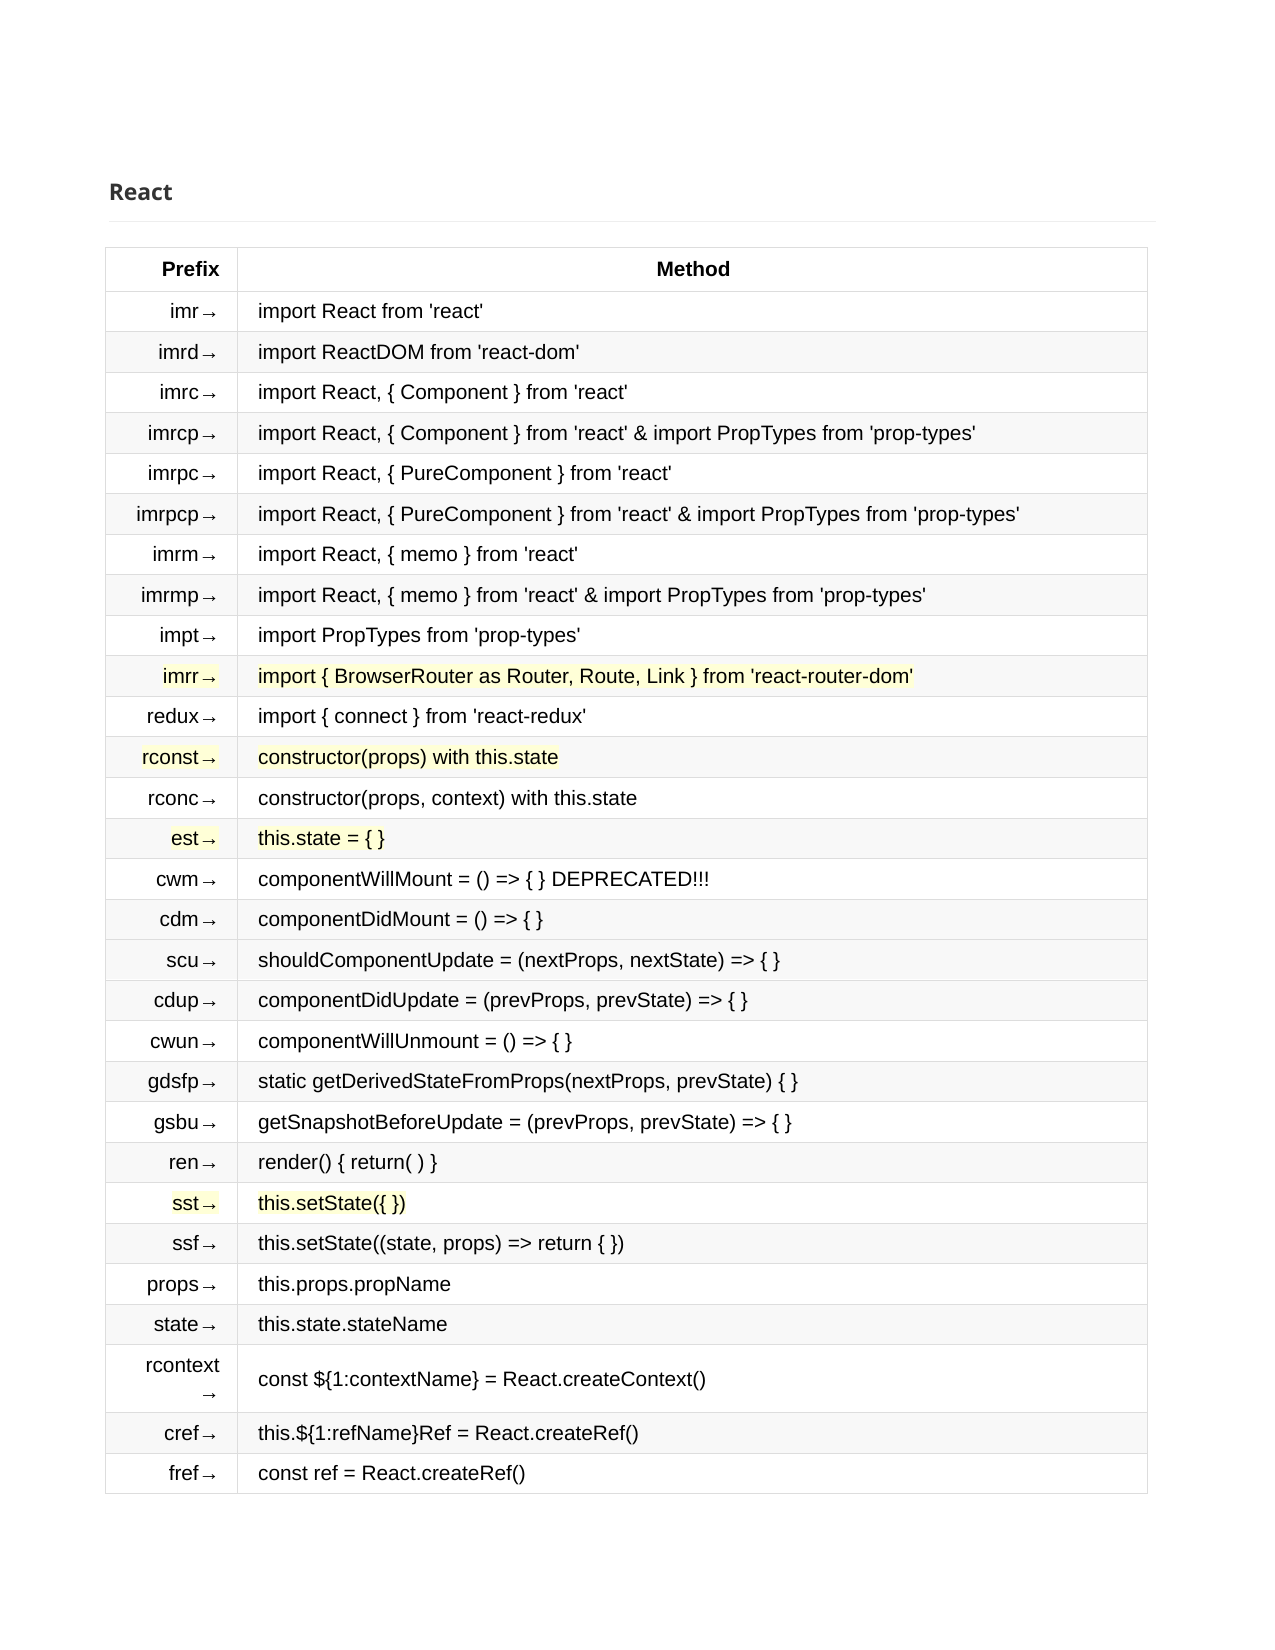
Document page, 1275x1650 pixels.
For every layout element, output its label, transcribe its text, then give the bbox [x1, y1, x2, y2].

table_cell rconst→ [106, 737, 237, 777]
table_cell est→ [106, 819, 237, 858]
table_cell getSnapshotBeforeUpdate = (prevProps, prevState) => { } [238, 1102, 1147, 1142]
table_cell sst→ [106, 1183, 237, 1223]
table_cell props→ [106, 1264, 237, 1304]
table_cell import React, { Component } from 'react' & import PropTypes from 'prop-types' [238, 413, 1147, 453]
table_cell shouldComponentUpdate = (nextProps, nextState) => { } [238, 940, 1147, 979]
table_cell this.props.propName [238, 1264, 1147, 1304]
table_cell imrcp→ [106, 413, 237, 453]
table_cell state→ [106, 1305, 237, 1344]
table_cell import { BrowserRouter as Router, Route, Link } from 'react-router-dom' [238, 656, 1147, 696]
table_cell import React, { memo } from 'react' & import PropTypes from 'prop-types' [238, 575, 1147, 615]
table_cell import React, { PureComponent } from 'react' [238, 454, 1147, 493]
table_cell ren→ [106, 1143, 237, 1182]
table_cell this.setState((state, props) => return { }) [238, 1224, 1147, 1263]
table_cell static getDerivedStateFromProps(nextProps, prevState) { } [238, 1062, 1147, 1101]
table_cell componentDidUpdate = (prevProps, prevState) => { } [238, 981, 1147, 1020]
table_cell import React, { memo } from 'react' [238, 535, 1147, 574]
table_cell imrr→ [106, 656, 237, 696]
table_cell rconc→ [106, 778, 237, 817]
subtitle React [108, 176, 1156, 221]
table_header Method [238, 248, 1147, 291]
table_cell componentDidMount = () => { } [238, 900, 1147, 939]
table_cell impt→ [106, 616, 237, 655]
table_cell this.setState({ }) [238, 1183, 1147, 1223]
table_cell cdm→ [106, 900, 237, 939]
table_cell rcontext→ [106, 1345, 237, 1412]
table_cell import React, { PureComponent } from 'react' & import PropTypes from 'prop-types' [238, 494, 1147, 534]
table_cell this.state = { } [238, 819, 1147, 858]
table_cell const ref = React.createRef() [238, 1454, 1147, 1493]
table_cell render() { return( ) } [238, 1143, 1147, 1182]
table_header Prefix [106, 248, 237, 291]
table_cell imrd→ [106, 332, 237, 372]
table_cell this.state.stateName [238, 1305, 1147, 1344]
table_cell imrmp→ [106, 575, 237, 615]
table_cell gsbu→ [106, 1102, 237, 1142]
table_cell this.${1:refName}Ref = React.createRef() [238, 1413, 1147, 1453]
table_cell import ReactDOM from 'react-dom' [238, 332, 1147, 372]
table_cell imrpcp→ [106, 494, 237, 534]
table_cell cwun→ [106, 1021, 237, 1061]
table_cell cwm→ [106, 859, 237, 898]
table_cell imr→ [106, 292, 237, 331]
table_cell imrm→ [106, 535, 237, 574]
table_cell componentWillMount = () => { } DEPRECATED!!! [238, 859, 1147, 898]
table_cell componentWillUnmount = () => { } [238, 1021, 1147, 1061]
table_cell scu→ [106, 940, 237, 979]
table_cell fref→ [106, 1454, 237, 1493]
table_cell imrc→ [106, 373, 237, 412]
table_cell redux→ [106, 697, 237, 736]
table_cell constructor(props) with this.state [238, 737, 1147, 777]
table_cell import PropTypes from 'prop-types' [238, 616, 1147, 655]
table_cell cdup→ [106, 981, 237, 1020]
table_cell gdsfp→ [106, 1062, 237, 1101]
table_cell cref→ [106, 1413, 237, 1453]
table_cell import React from 'react' [238, 292, 1147, 331]
table_cell const ${1:contextName} = React.createContext() [238, 1345, 1147, 1412]
table_cell imrpc→ [106, 454, 237, 493]
table_cell import React, { Component } from 'react' [238, 373, 1147, 412]
table_cell import { connect } from 'react-redux' [238, 697, 1147, 736]
table_cell constructor(props, context) with this.state [238, 778, 1147, 817]
table_cell ssf→ [106, 1224, 237, 1263]
